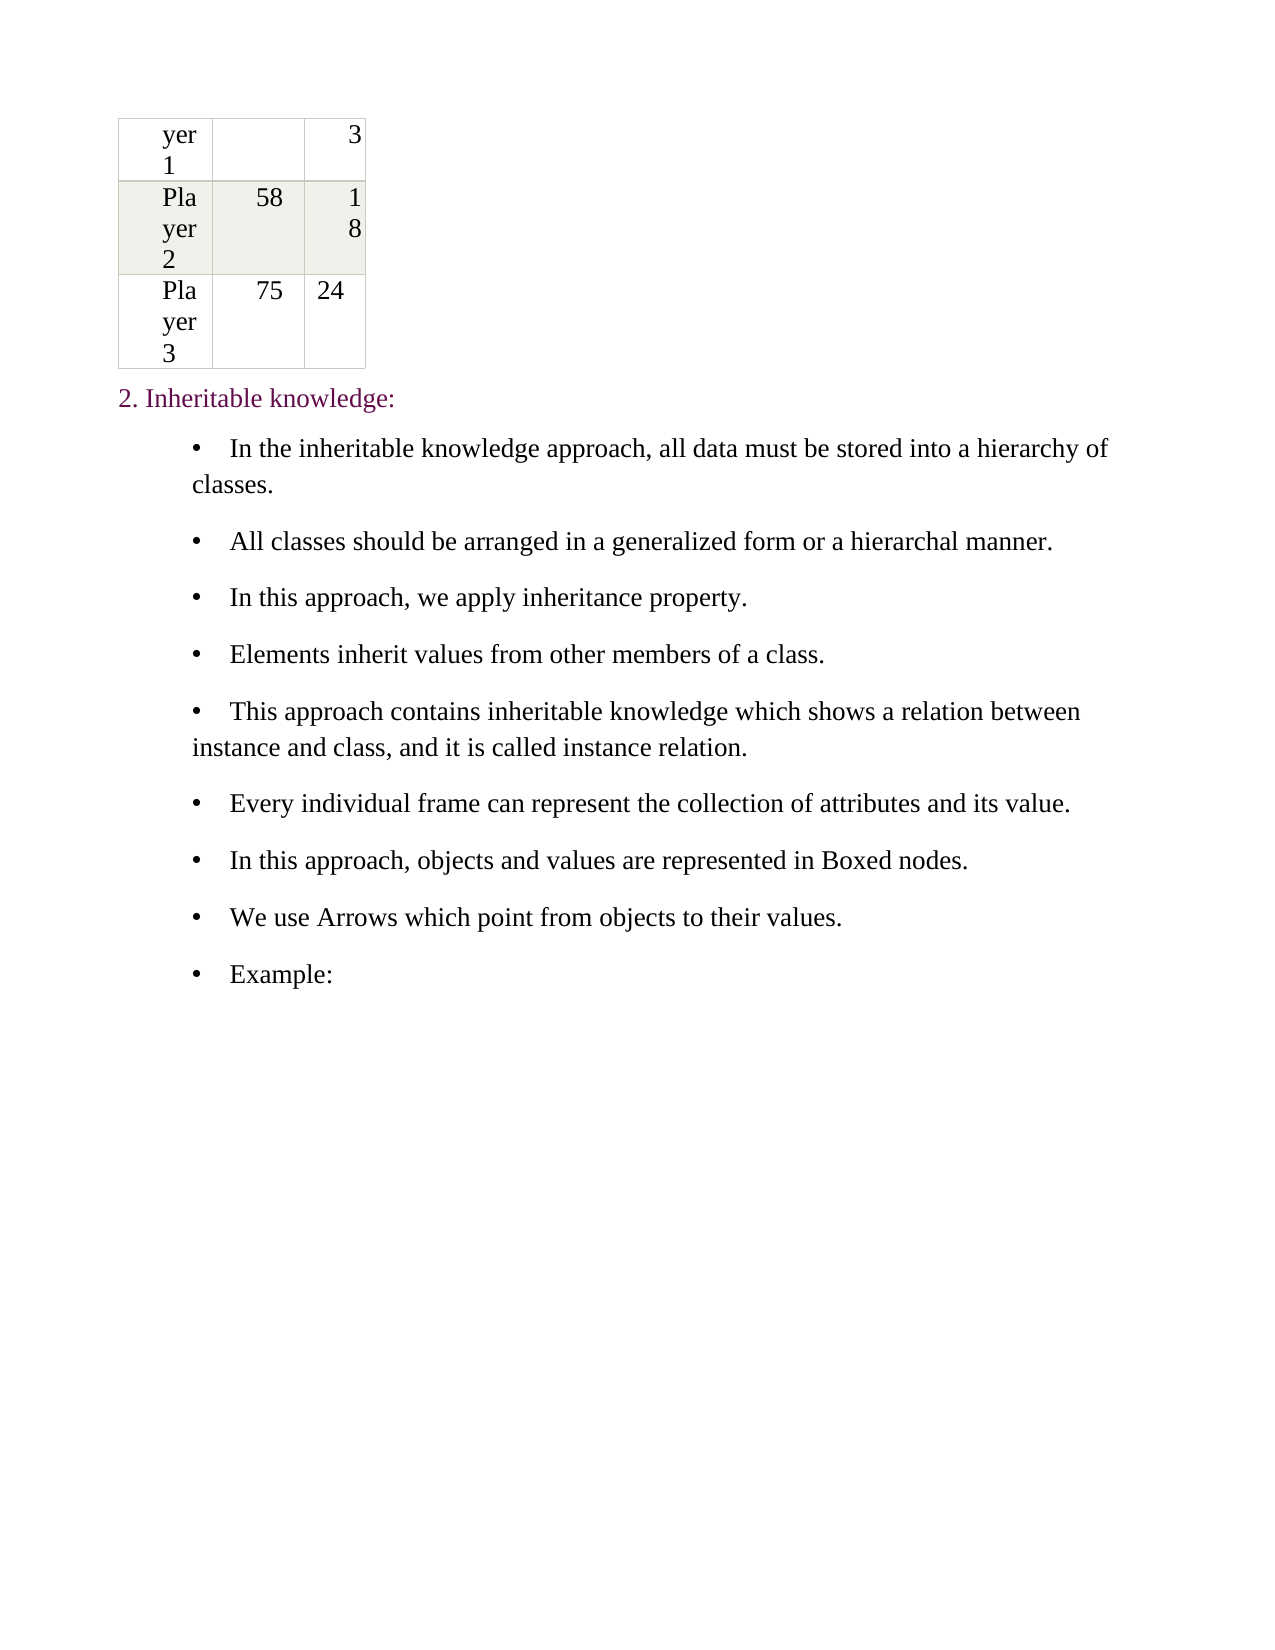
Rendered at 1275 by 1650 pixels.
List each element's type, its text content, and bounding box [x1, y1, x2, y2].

table_cell 75 [213, 275, 304, 368]
table_cell 18 [305, 182, 365, 274]
list Every individual frame can represent the collection of attributes and its value. [154, 787, 1157, 819]
list Example: [154, 958, 1157, 989]
list In this approach, objects and values are represented in Boxed nodes. [154, 844, 1157, 876]
list In the inheritable knowledge approach, all data must be stored into a hierarchy of classes. [154, 432, 1157, 499]
table_cell 24 [305, 275, 365, 368]
table_cell 58 [213, 182, 304, 274]
list We use Arrows which point from objects to their values. [154, 901, 1157, 932]
list All classes should be arranged in a generalized form or a hierarchal manner. [154, 525, 1157, 556]
text 2. Inheritable knowledge: [118, 382, 1157, 414]
table_cell [213, 119, 304, 180]
list Elements inherit values from other members of a class. [154, 638, 1157, 669]
table_cell 3 [305, 119, 365, 180]
table_cell Player3 [119, 275, 212, 368]
list In this approach, we apply inheritance property. [154, 582, 1157, 613]
table_cell yer1 [119, 119, 212, 180]
list This approach contains inheritable knowledge which shows a relation between instance and class, and it is called instance relation. [154, 695, 1157, 762]
table_cell Player2 [119, 182, 212, 274]
